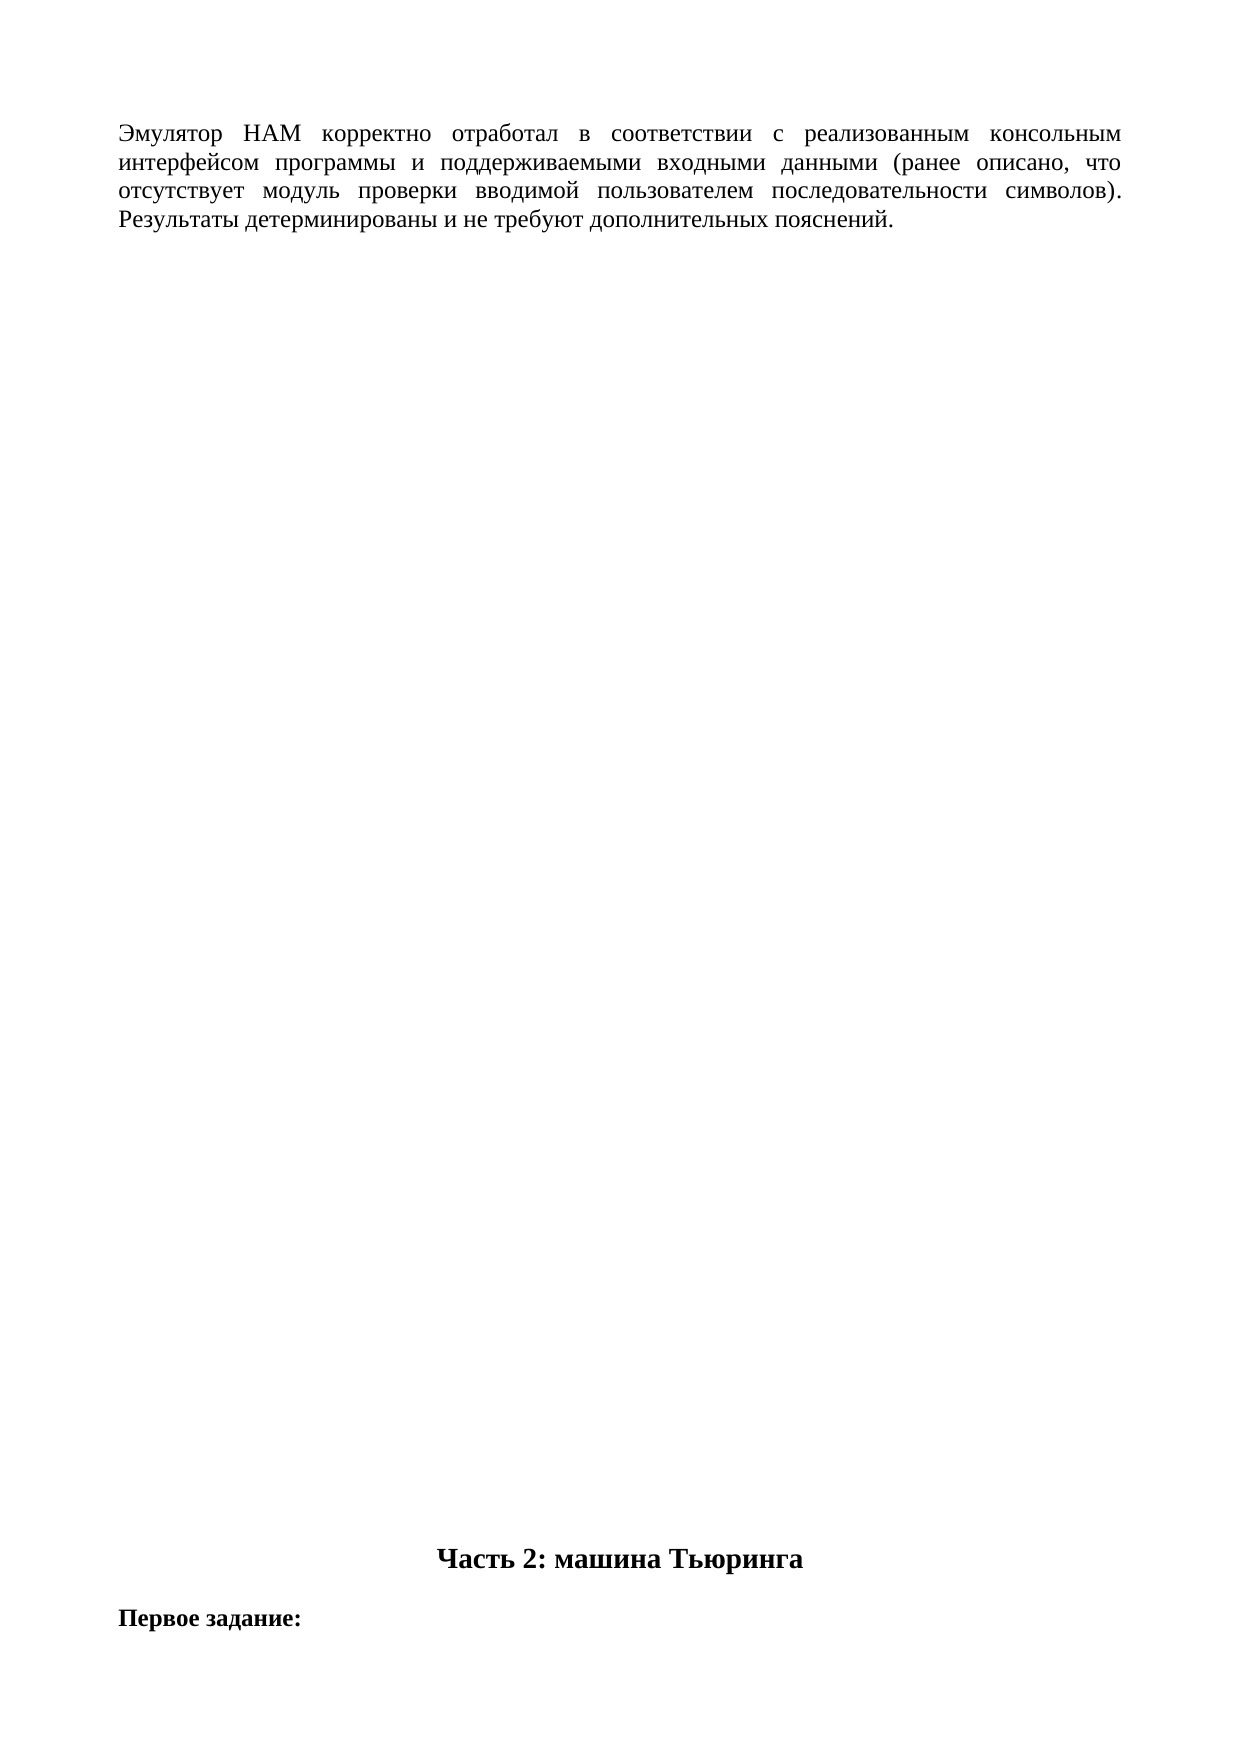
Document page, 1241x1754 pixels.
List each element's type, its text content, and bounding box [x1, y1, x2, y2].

text Эмулятор НАМ корректно отработал в соответствии с реализованным консольным интерфейсом программы и поддерживаемыми входными данными (ранее описано, что отсутствует модуль проверки вводимой пользователем последовательности символов). Результаты детерминированы и не требуют дополнительных пояснений. [118, 118, 1122, 233]
text Часть 2: машина Тьюринга [118, 1541, 1122, 1575]
text Первое задание: [118, 1603, 1122, 1632]
